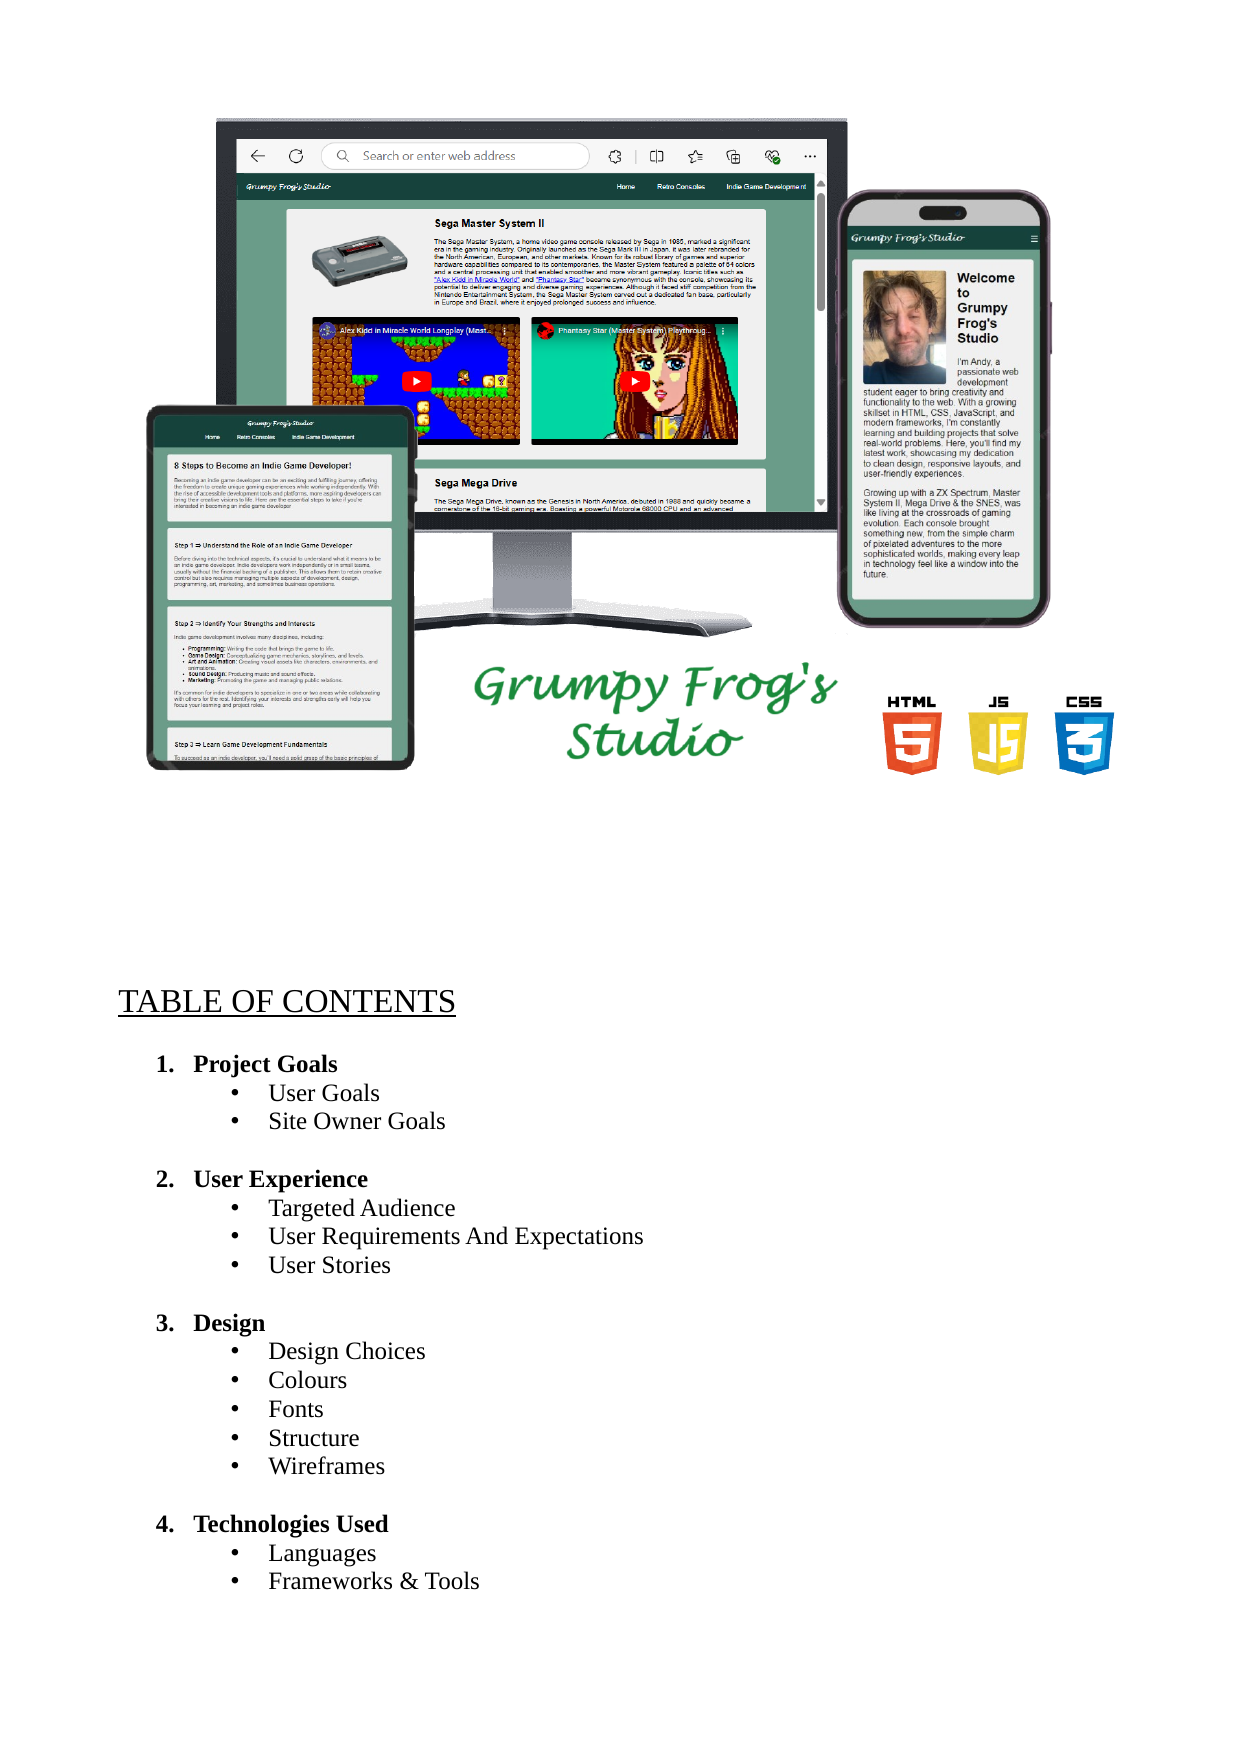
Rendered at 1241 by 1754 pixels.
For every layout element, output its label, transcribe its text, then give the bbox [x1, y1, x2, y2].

list Wireframes [231, 1451, 1122, 1480]
list Structure [231, 1423, 1122, 1451]
list User Goals [231, 1078, 1122, 1106]
list Frameworks & Tools [231, 1566, 1122, 1595]
list User Experience [156, 1164, 1122, 1193]
list Fonts [231, 1394, 1122, 1423]
list Design [156, 1308, 1122, 1336]
list Site Owner Goals [231, 1106, 1122, 1135]
list Technologies Used [156, 1509, 1122, 1538]
list Targeted Audience [231, 1193, 1122, 1221]
list Design Choices [231, 1336, 1122, 1365]
list User Requirements And Expectations [231, 1221, 1122, 1250]
picture [118, 118, 1123, 791]
list Languages [231, 1538, 1122, 1566]
list Project Goals [156, 1049, 1122, 1078]
text TABLE OF CONTENTS [118, 982, 1122, 1020]
list User Stories [231, 1250, 1122, 1279]
list Colours [231, 1365, 1122, 1394]
